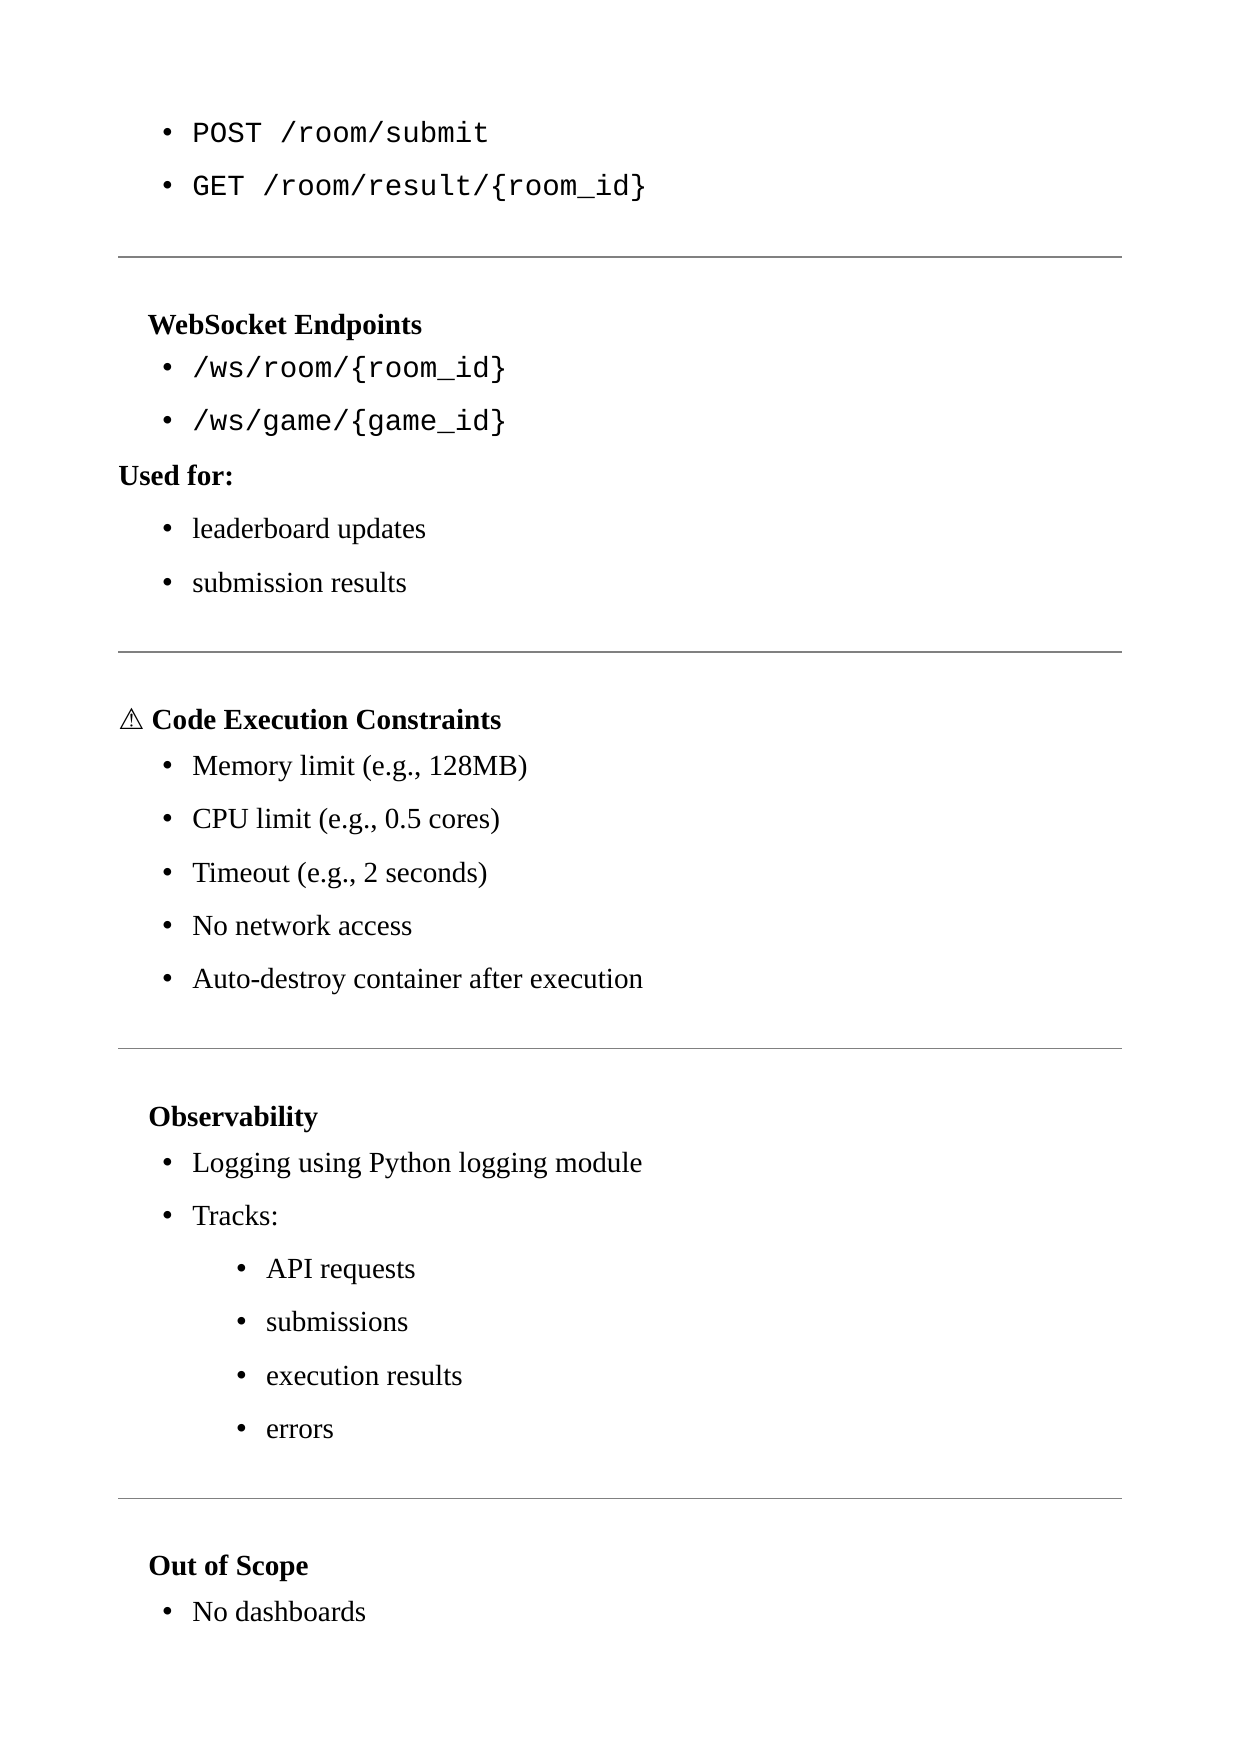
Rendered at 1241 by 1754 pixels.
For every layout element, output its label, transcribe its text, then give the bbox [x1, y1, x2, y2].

list leaderboard updates [162, 512, 1122, 545]
list Memory limit (e.g., 128MB) [162, 748, 1122, 782]
list errors [236, 1411, 1122, 1444]
list /ws/game/{game_id} [162, 406, 1122, 439]
list CPU limit (e.g., 0.5 cores) [162, 802, 1122, 835]
list GET /room/result/{room_id} [162, 171, 1122, 204]
list Logging using Python logging module [162, 1145, 1122, 1178]
list No network access [162, 908, 1122, 942]
subtitle 🧪 Observability [118, 1099, 1122, 1132]
subtitle 🔌 WebSocket Endpoints [118, 307, 1122, 341]
list /ws/room/{room_id} [162, 353, 1122, 386]
list Auto-destroy container after execution [162, 961, 1122, 995]
subtitle ⚠️ Code Execution Constraints [118, 702, 1122, 736]
list execution results [236, 1358, 1122, 1391]
text Used for: [118, 458, 1122, 492]
list submissions [236, 1304, 1122, 1338]
list No dashboards [162, 1594, 1122, 1628]
subtitle 🚫 Out of Scope [118, 1548, 1122, 1582]
list API requests [236, 1251, 1122, 1285]
list POST /room/submit [162, 118, 1122, 151]
list Timeout (e.g., 2 seconds) [162, 855, 1122, 888]
list Tracks: [162, 1198, 1122, 1232]
list submission results [162, 565, 1122, 598]
